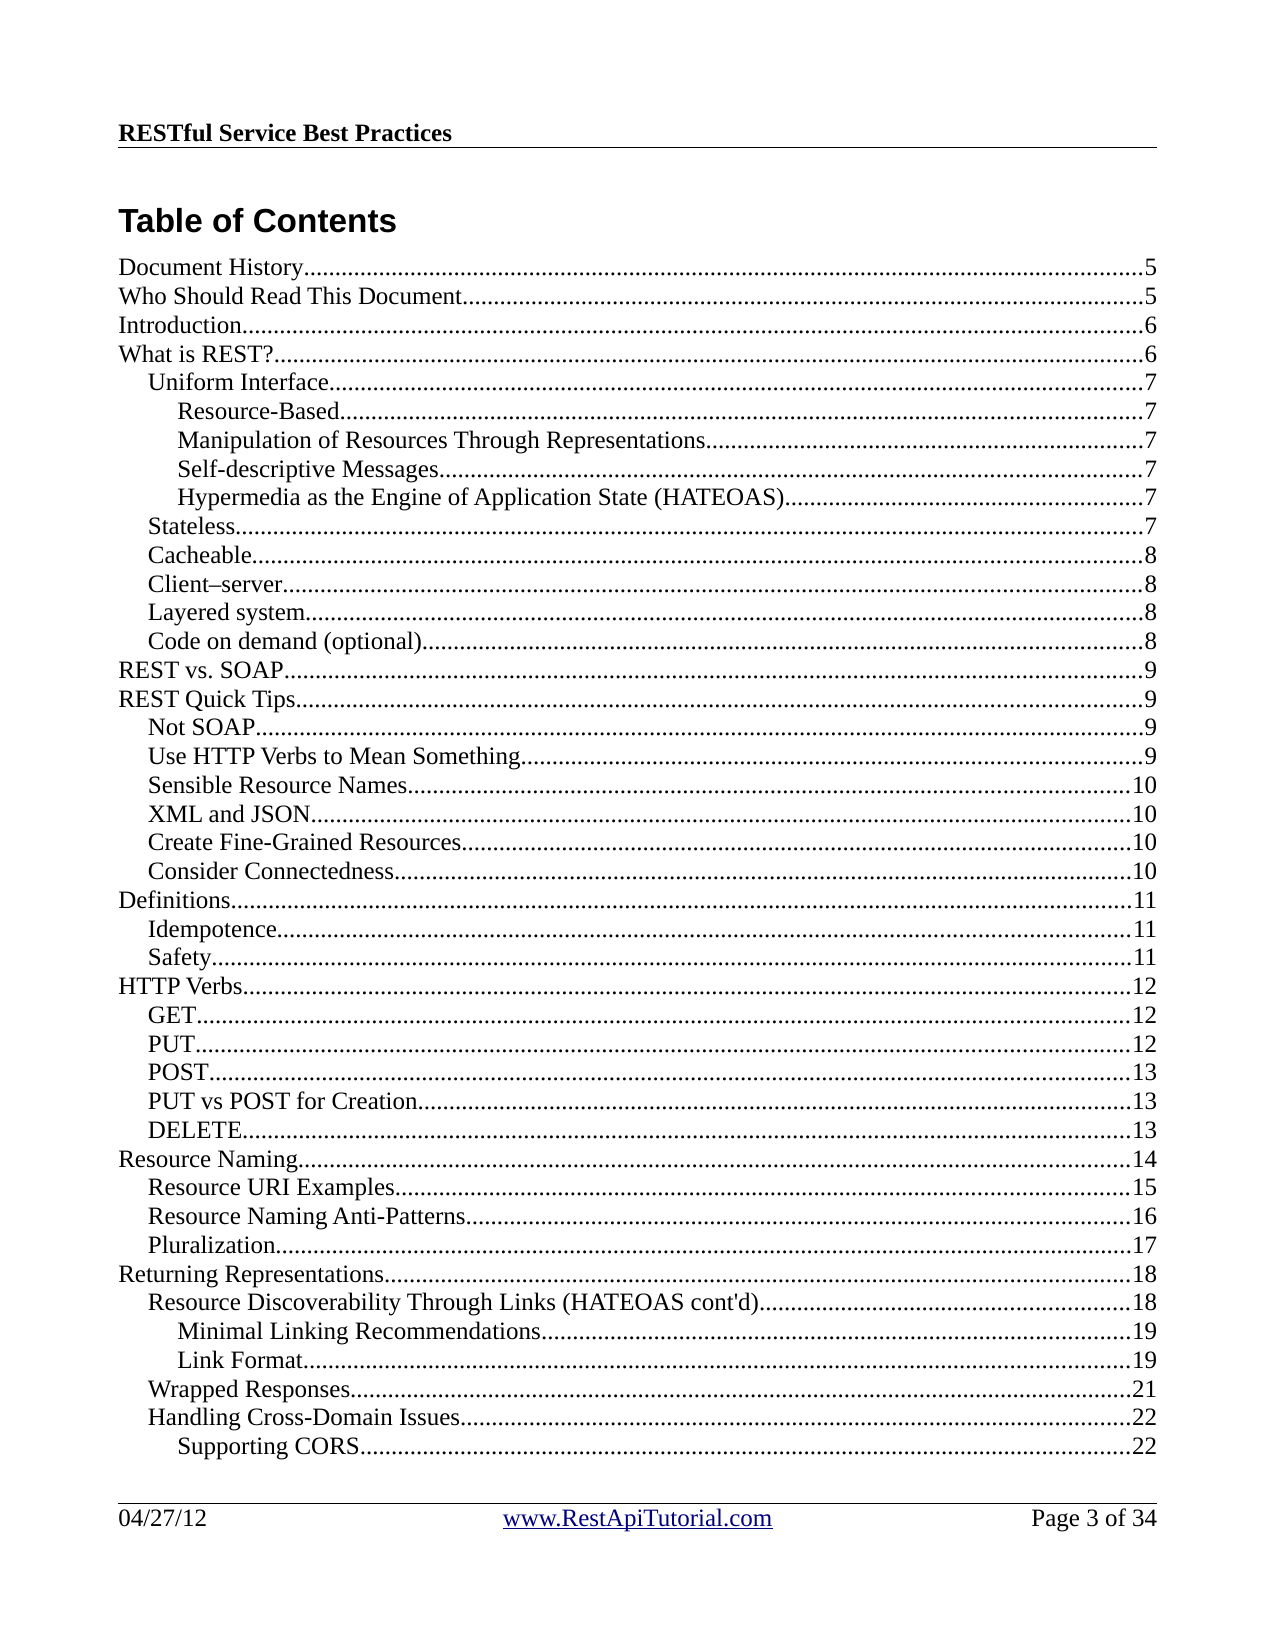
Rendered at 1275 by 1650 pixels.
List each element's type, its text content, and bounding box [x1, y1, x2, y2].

text Wrapped Responses 21 [148, 1374, 1157, 1402]
text Resource Naming 14 [118, 1144, 1157, 1172]
text Hypermedia as the Engine of Application State (HATEOAS) 7 [177, 482, 1157, 511]
text Pluralization 17 [148, 1230, 1157, 1259]
text POST 13 [148, 1057, 1157, 1086]
text Self-descriptive Messages 7 [177, 454, 1157, 482]
subtitle Table of Contents [118, 201, 1157, 240]
text Handling Cross-Domain Issues 22 [148, 1402, 1157, 1431]
text GET 12 [148, 1000, 1157, 1029]
text Returning Representations 18 [118, 1259, 1157, 1287]
text Code on demand (optional) 8 [148, 626, 1157, 655]
text Consider Connectedness 10 [148, 856, 1157, 885]
text Safety 11 [148, 942, 1157, 971]
text What is REST? 6 [118, 339, 1157, 367]
text Minimal Linking Recommendations 19 [177, 1316, 1157, 1345]
text Supporting CORS 22 [177, 1431, 1157, 1460]
text HTTP Verbs 12 [118, 971, 1157, 1000]
text Resource Discoverability Through Links (HATEOAS cont'd) 18 [148, 1287, 1157, 1316]
text Create Fine-Grained Resources 10 [148, 827, 1157, 856]
text Stateless 7 [148, 511, 1157, 540]
text Client–server 8 [148, 569, 1157, 597]
text DELETE 13 [148, 1115, 1157, 1144]
text XML and JSON 10 [148, 799, 1157, 827]
text Resource Naming Anti-Patterns 16 [148, 1201, 1157, 1230]
text PUT 12 [148, 1029, 1157, 1057]
text Definitions 11 [118, 885, 1157, 914]
text Sensible Resource Names 10 [148, 770, 1157, 799]
text REST vs. SOAP 9 [118, 655, 1157, 684]
text Uniform Interface 7 [148, 367, 1157, 396]
text Idempotence 11 [148, 914, 1157, 942]
text Layered system 8 [148, 597, 1157, 626]
text Manipulation of Resources Through Representations 7 [177, 425, 1157, 454]
text Resource URI Examples 15 [148, 1172, 1157, 1201]
text Document History 5 [118, 252, 1157, 281]
text Resource-Based 7 [177, 396, 1157, 425]
text Use HTTP Verbs to Mean Something 9 [148, 741, 1157, 770]
text Introduction 6 [118, 310, 1157, 339]
text Link Format 19 [177, 1345, 1157, 1374]
text PUT vs POST for Creation 13 [148, 1086, 1157, 1115]
text Not SOAP 9 [148, 712, 1157, 741]
text REST Quick Tips 9 [118, 684, 1157, 712]
text Cacheable 8 [148, 540, 1157, 569]
text Who Should Read This Document 5 [118, 281, 1157, 310]
